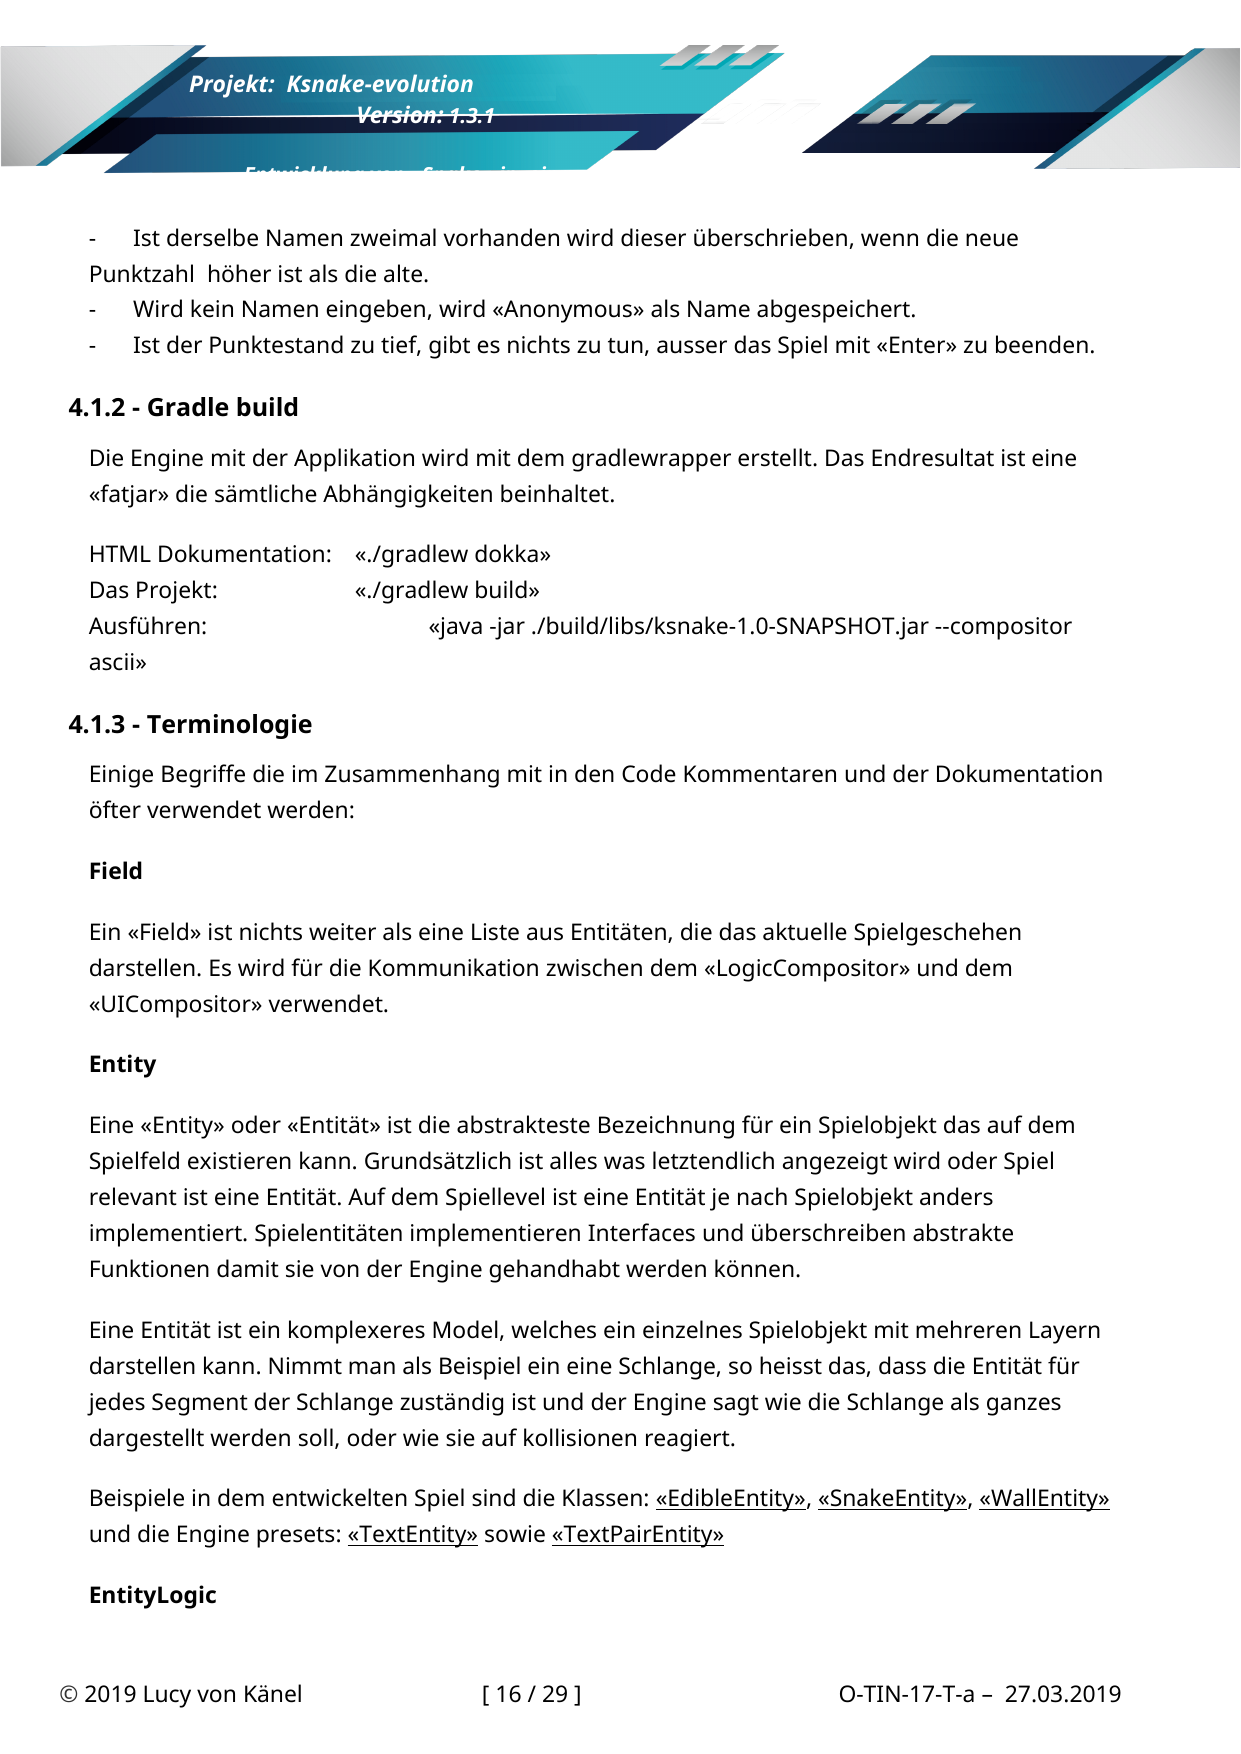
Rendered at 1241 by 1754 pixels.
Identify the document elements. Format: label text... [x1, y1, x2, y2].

picture [0, 38, 1241, 176]
text Entity [88, 1048, 1122, 1080]
subtitle Terminologie [59, 707, 1122, 741]
subtitle Gradle build [59, 390, 1122, 424]
text HTML Dokumentation: «./gradlew dokka» Das Projekt: «./gradlew build» Ausführen: «java -jar ./build/libs/ksnake-1.0-SNAPSHOT.jar --compositor ascii» [88, 538, 1122, 677]
text - Ist derselbe Namen zweimal vorhanden wird dieser überschrieben, wenn die neue Punktzahl höher ist als die alte. - Wird kein Namen eingeben, wird «Anonymous» als Name abgespeichert. - Ist der Punktestand zu tief, gibt es nichts zu tun, ausser das Spiel mit «Enter» zu beenden. [88, 222, 1122, 361]
text Field [88, 855, 1122, 886]
text Einige Begriffe die im Zusammenhang mit in den Code Kommentaren und der Dokumentation öfter verwendet werden: [88, 758, 1122, 826]
text Eine «Entity» oder «Entität» ist die abstrakteste Bezeichnung für ein Spielobjekt das auf dem Spielfeld existieren kann. Grundsätzlich ist alles was letztendlich angezeigt wird oder Spiel relevant ist eine Entität. Auf dem Spiellevel ist eine Entität je nach Spielobjekt anders implementiert. Spielentitäten implementieren Interfaces und überschreiben abstrakte Funktionen damit sie von der Engine gehandhabt werden können. [88, 1109, 1122, 1284]
text Eine Entität ist ein komplexeres Model, welches ein einzelnes Spielobjekt mit mehreren Layern darstellen kann. Nimmt man als Beispiel ein eine Schlange, so heisst das, dass die Entität für jedes Segment der Schlange zuständig ist und der Engine sagt wie die Schlange als ganzes dargestellt werden soll, oder wie sie auf kollisionen reagiert. [88, 1314, 1122, 1453]
text EntityLogic [88, 1579, 1122, 1610]
text Die Engine mit der Applikation wird mit dem gradlewrapper erstellt. Das Endresultat ist eine «fatjar» die sämtliche Abhängigkeiten beinhaltet. [88, 442, 1122, 509]
text Ein «Field» ist nichts weiter als eine Liste aus Entitäten, die das aktuelle Spielgeschehen darstellen. Es wird für die Kommunikation zwischen dem «LogicCompositor» und dem «UICompositor» verwendet. [88, 916, 1122, 1019]
text Beispiele in dem entwickelten Spiel sind die Klassen: «EdibleEntity», «SnakeEntity», «WallEntity» und die Engine presets: «TextEntity» sowie «TextPairEntity» [88, 1482, 1122, 1549]
